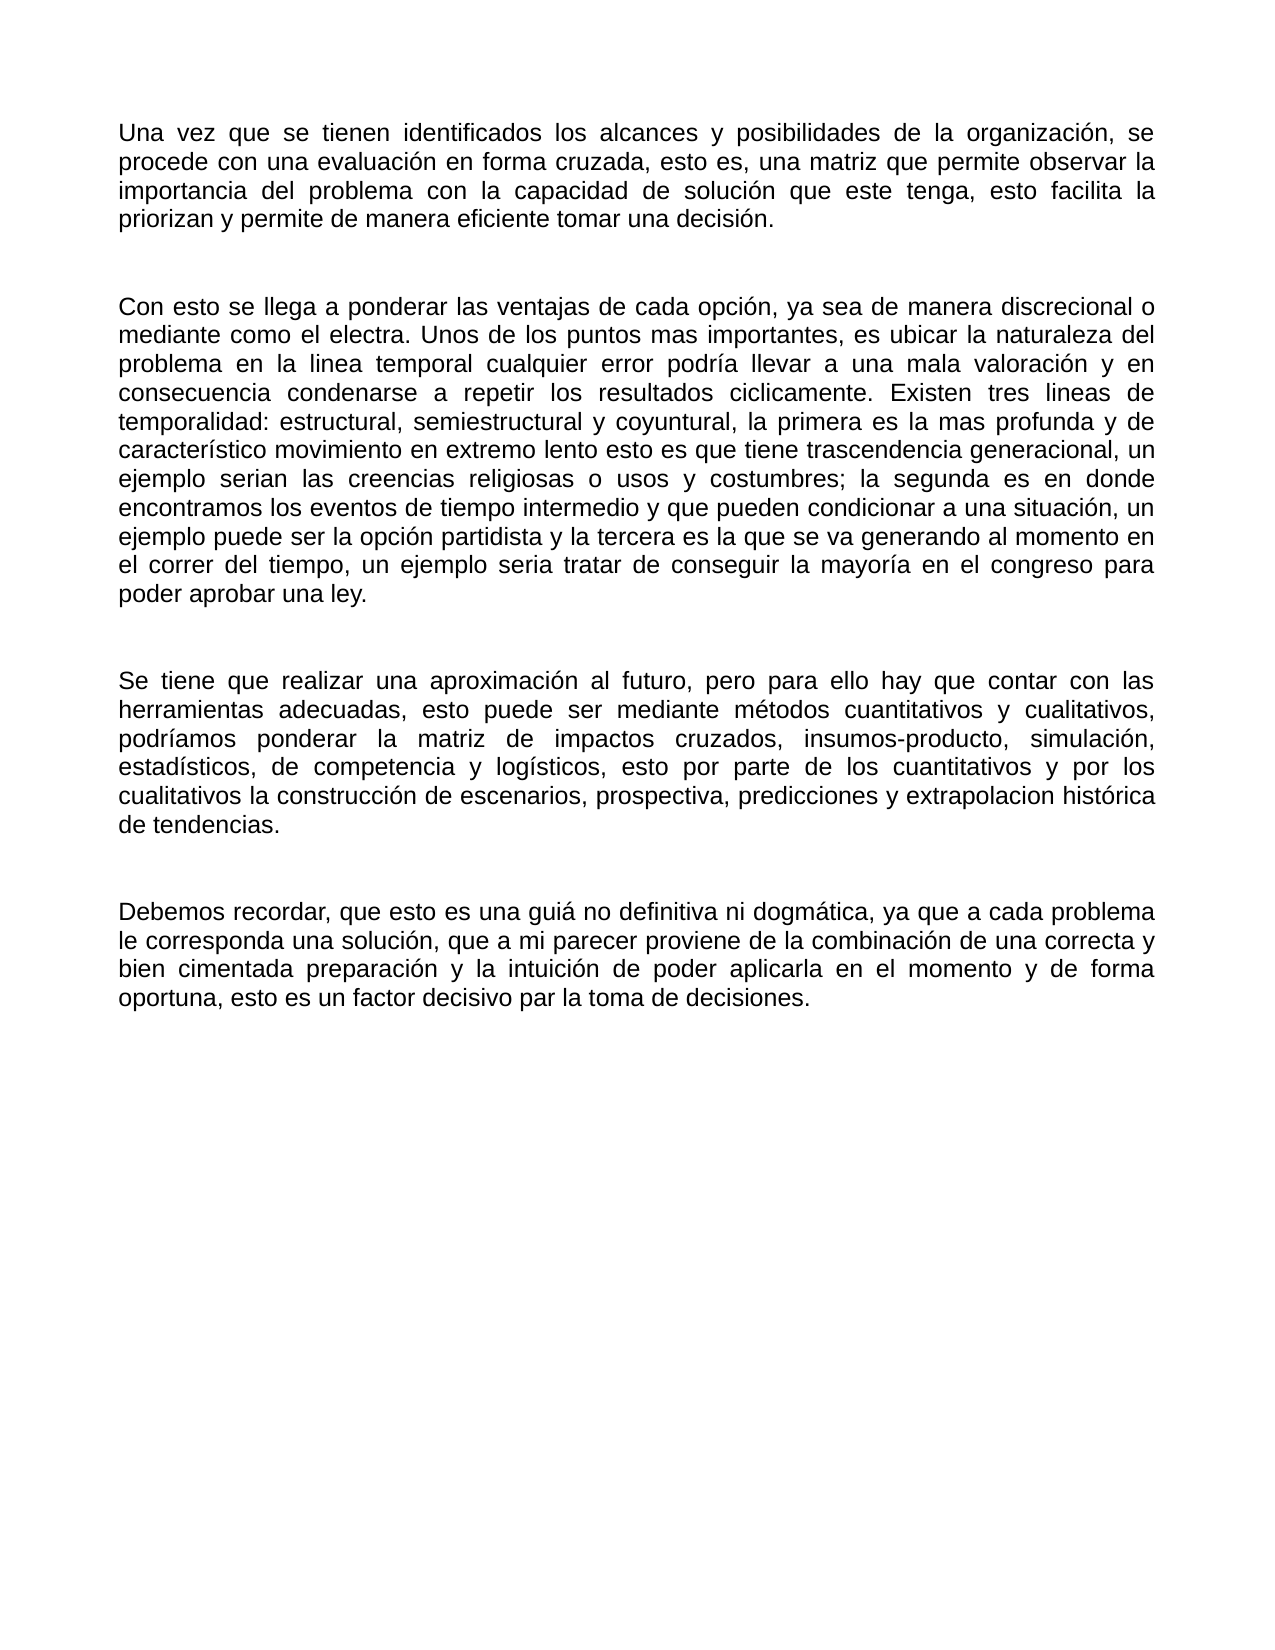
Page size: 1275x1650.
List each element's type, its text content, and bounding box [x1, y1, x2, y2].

subtitle Con esto se llega a ponderar las ventajas de cada opción, ya sea de manera discrecional o mediante como el electra. Unos de los puntos mas importantes, es ubicar la naturaleza del problema en la linea temporal cualquier error podría llevar a una mala valoración y en consecuencia condenarse a repetir los resultados ciclicamente. Existen tres lineas de temporalidad: estructural, semiestructural y coyuntural, la primera es la mas profunda y de característico movimiento en extremo lento esto es que tiene trascendencia generacional, un ejemplo serian las creencias religiosas o usos y costumbres; la segunda es en donde encontramos los eventos de tiempo intermedio y que pueden condicionar a una situación, un ejemplo puede ser la opción partidista y la tercera es la que se va generando al momento en el correr del tiempo, un ejemplo seria tratar de conseguir la mayoría en el congreso para poder aprobar una ley. [118, 291, 1157, 608]
subtitle Debemos recordar, que esto es una guiá no definitiva ni dogmática, ya que a cada problema le corresponda una solución, que a mi parecer proviene de la combinación de una correcta y bien cimentada preparación y la intuición de poder aplicarla en el momento y de forma oportuna, esto es un factor decisivo par la toma de decisiones. [118, 897, 1157, 1012]
subtitle Una vez que se tienen identificados los alcances y posibilidades de la organización, se procede con una evaluación en forma cruzada, esto es, una matriz que permite observar la importancia del problema con la capacidad de solución que este tenga, esto facilita la priorizan y permite de manera eficiente tomar una decisión. [118, 118, 1157, 233]
subtitle Se tiene que realizar una aproximación al futuro, pero para ello hay que contar con las herramientas adecuadas, esto puede ser mediante métodos cuantitativos y cualitativos, podríamos ponderar la matriz de impactos cruzados, insumos-producto, simulación, estadísticos, de competencia y logísticos, esto por parte de los cuantitativos y por los cualitativos la construcción de escenarios, prospectiva, predicciones y extrapolacion histórica de tendencias. [118, 666, 1157, 838]
